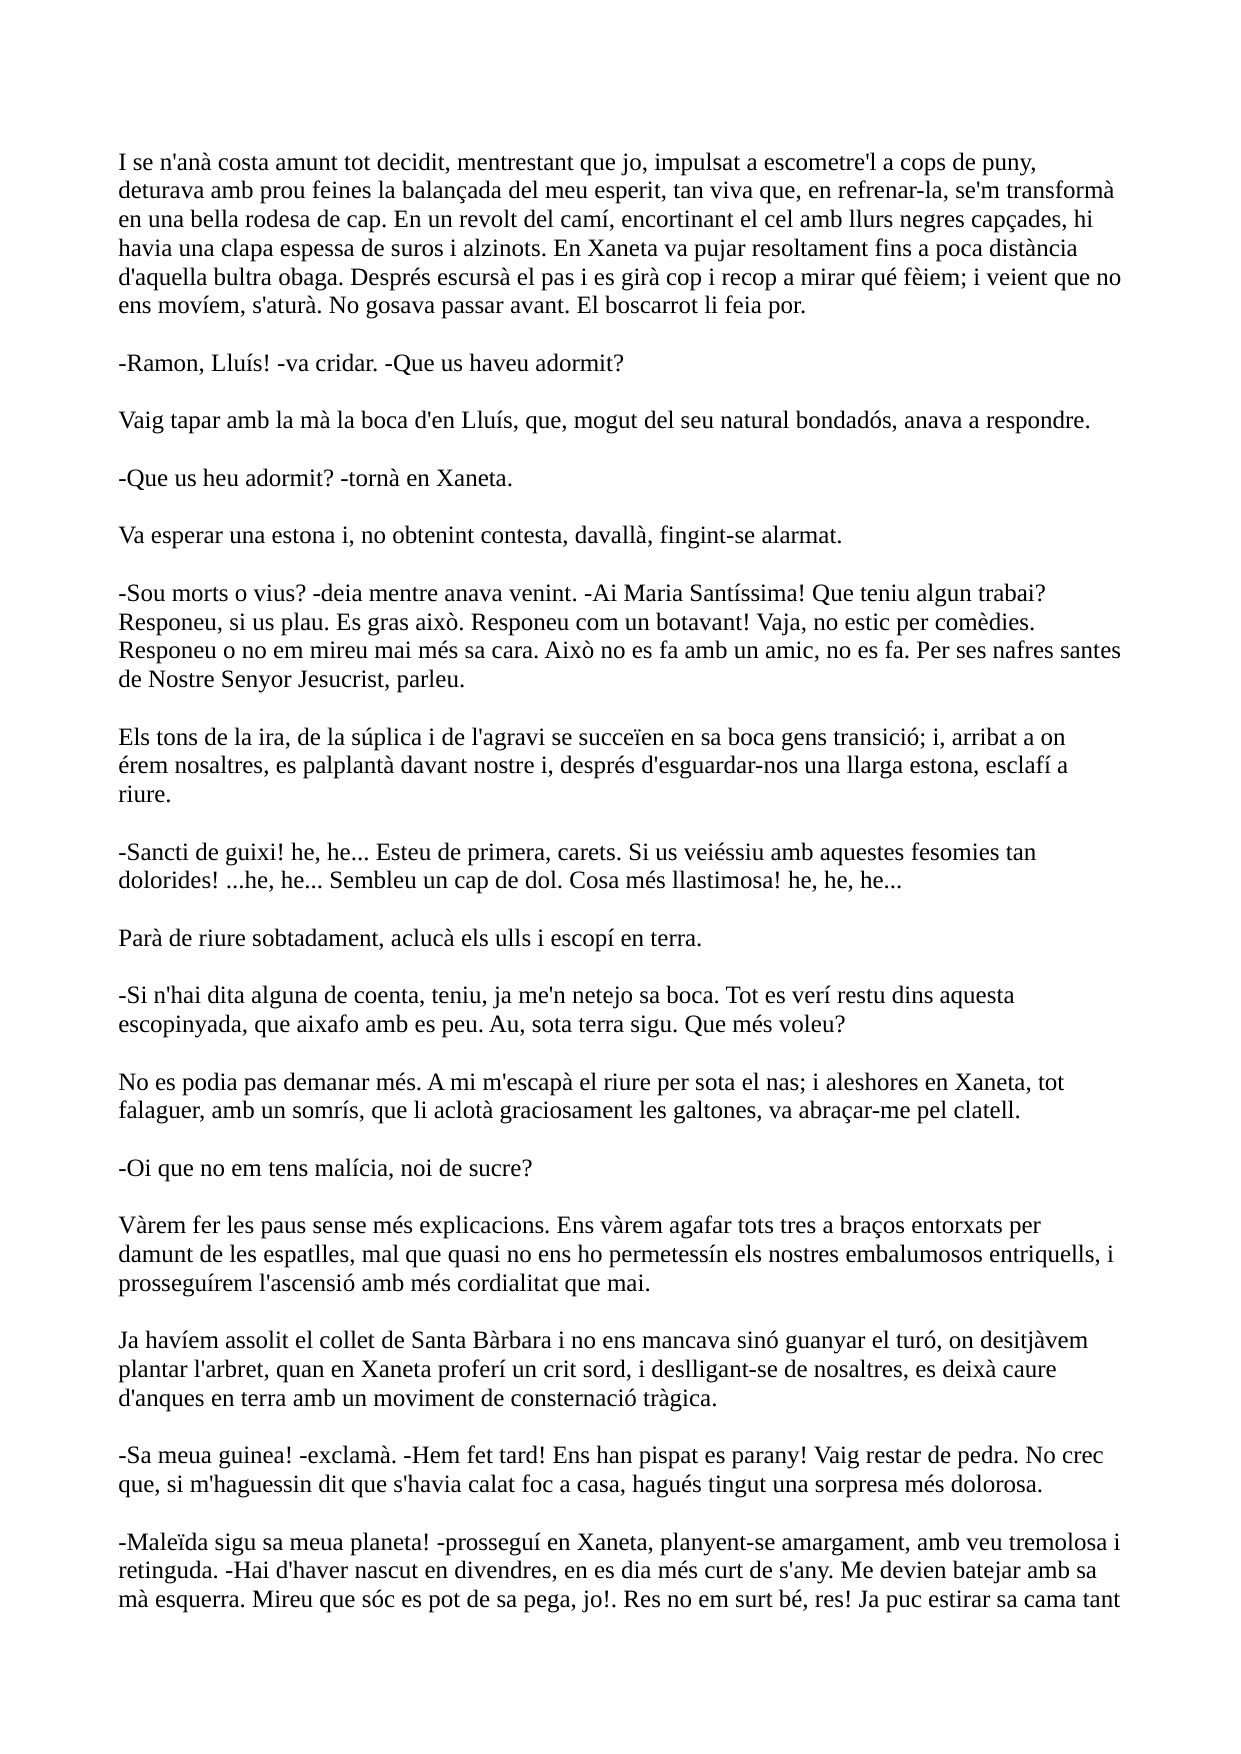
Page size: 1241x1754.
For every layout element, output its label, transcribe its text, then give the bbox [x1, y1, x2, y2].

text -Maleïda sigu sa meua planeta! -prosseguí en Xaneta, planyent-se amargament, amb veu tremolosa i retinguda. -Hai d'haver nascut en divendres, en es dia més curt de s'any. Me devien batejar amb sa mà esquerra. Mireu que sóc es pot de sa pega, jo!. Res no em surt bé, res! Ja puc estirar sa cama tant [118, 1527, 1122, 1613]
text -Sa meua guinea! -exclamà. -Hem fet tard! Ens han pispat es parany! Vaig restar de pedra. No crec que, si m'haguessin dit que s'havia calat foc a casa, hagués tingut una sorpresa més dolorosa. [118, 1441, 1122, 1498]
text I se n'anà costa amunt tot decidit, mentrestant que jo, impulsat a escometre'l a cops de puny, deturava amb prou feines la balançada del meu esperit, tan viva que, en refrenar-la, se'm transformà en una bella rodesa de cap. En un revolt del camí, encortinant el cel amb llurs negres capçades, hi havia una clapa espessa de suros i alzinots. En Xaneta va pujar resoltament fins a poca distància d'aquella bultra obaga. Després escursà el pas i es girà cop i recop a mirar qué fèiem; i veient que no ens movíem, s'aturà. No gosava passar avant. El boscarrot li feia por. [118, 147, 1122, 319]
text -Sancti de guixi! he, he... Esteu de primera, carets. Si us veiéssiu amb aquestes fesomies tan dolorides! ...he, he... Sembleu un cap de dol. Cosa més llastimosa! he, he, he... [118, 837, 1122, 894]
text -Ramon, Lluís! -va cridar. -Que us haveu adormit? [118, 348, 1122, 377]
text Va esperar una estona i, no obtenint contesta, davallà, fingint-se alarmat. [118, 521, 1122, 549]
text -Oi que no em tens malícia, noi de sucre? [118, 1153, 1122, 1182]
text -Sou morts o vius? -deia mentre anava venint. -Ai Maria Santíssima! Que teniu algun trabai? Responeu, si us plau. Es gras això. Responeu com un botavant! Vaja, no estic per comèdies. Responeu o no em mireu mai més sa cara. Això no es fa amb un amic, no es fa. Per ses nafres santes de Nostre Senyor Jesucrist, parleu. [118, 578, 1122, 693]
text No es podia pas demanar més. A mi m'escapà el riure per sota el nas; i aleshores en Xaneta, tot falaguer, amb un somrís, que li aclotà graciosament les galtones, va abraçar-me pel clatell. [118, 1067, 1122, 1124]
text Vàrem fer les paus sense més explicacions. Ens vàrem agafar tots tres a braços entorxats per damunt de les espatlles, mal que quasi no ens ho permetessín els nostres embalumosos entriquells, i prosseguírem l'ascensió amb més cordialitat que mai. [118, 1211, 1122, 1297]
text -Si n'hai dita alguna de coenta, teniu, ja me'n netejo sa boca. Tot es verí restu dins aquesta escopinyada, que aixafo amb es peu. Au, sota terra sigu. Que més voleu? [118, 981, 1122, 1038]
text Parà de riure sobtadament, aclucà els ulls i escopí en terra. [118, 923, 1122, 952]
text Els tons de la ira, de la súplica i de l'agravi se succeïen en sa boca gens transició; i, arribat a on érem nosaltres, es palplantà davant nostre i, després d'esguardar-nos una llarga estona, esclafí a riure. [118, 722, 1122, 808]
text -Que us heu adormit? -tornà en Xaneta. [118, 463, 1122, 492]
text Vaig tapar amb la mà la boca d'en Lluís, que, mogut del seu natural bondadós, anava a respondre. [118, 406, 1122, 434]
text Ja havíem assolit el collet de Santa Bàrbara i no ens mancava sinó guanyar el turó, on desitjàvem plantar l'arbret, quan en Xaneta proferí un crit sord, i deslligant-se de nosaltres, es deixà caure d'anques en terra amb un moviment de consternació tràgica. [118, 1326, 1122, 1412]
